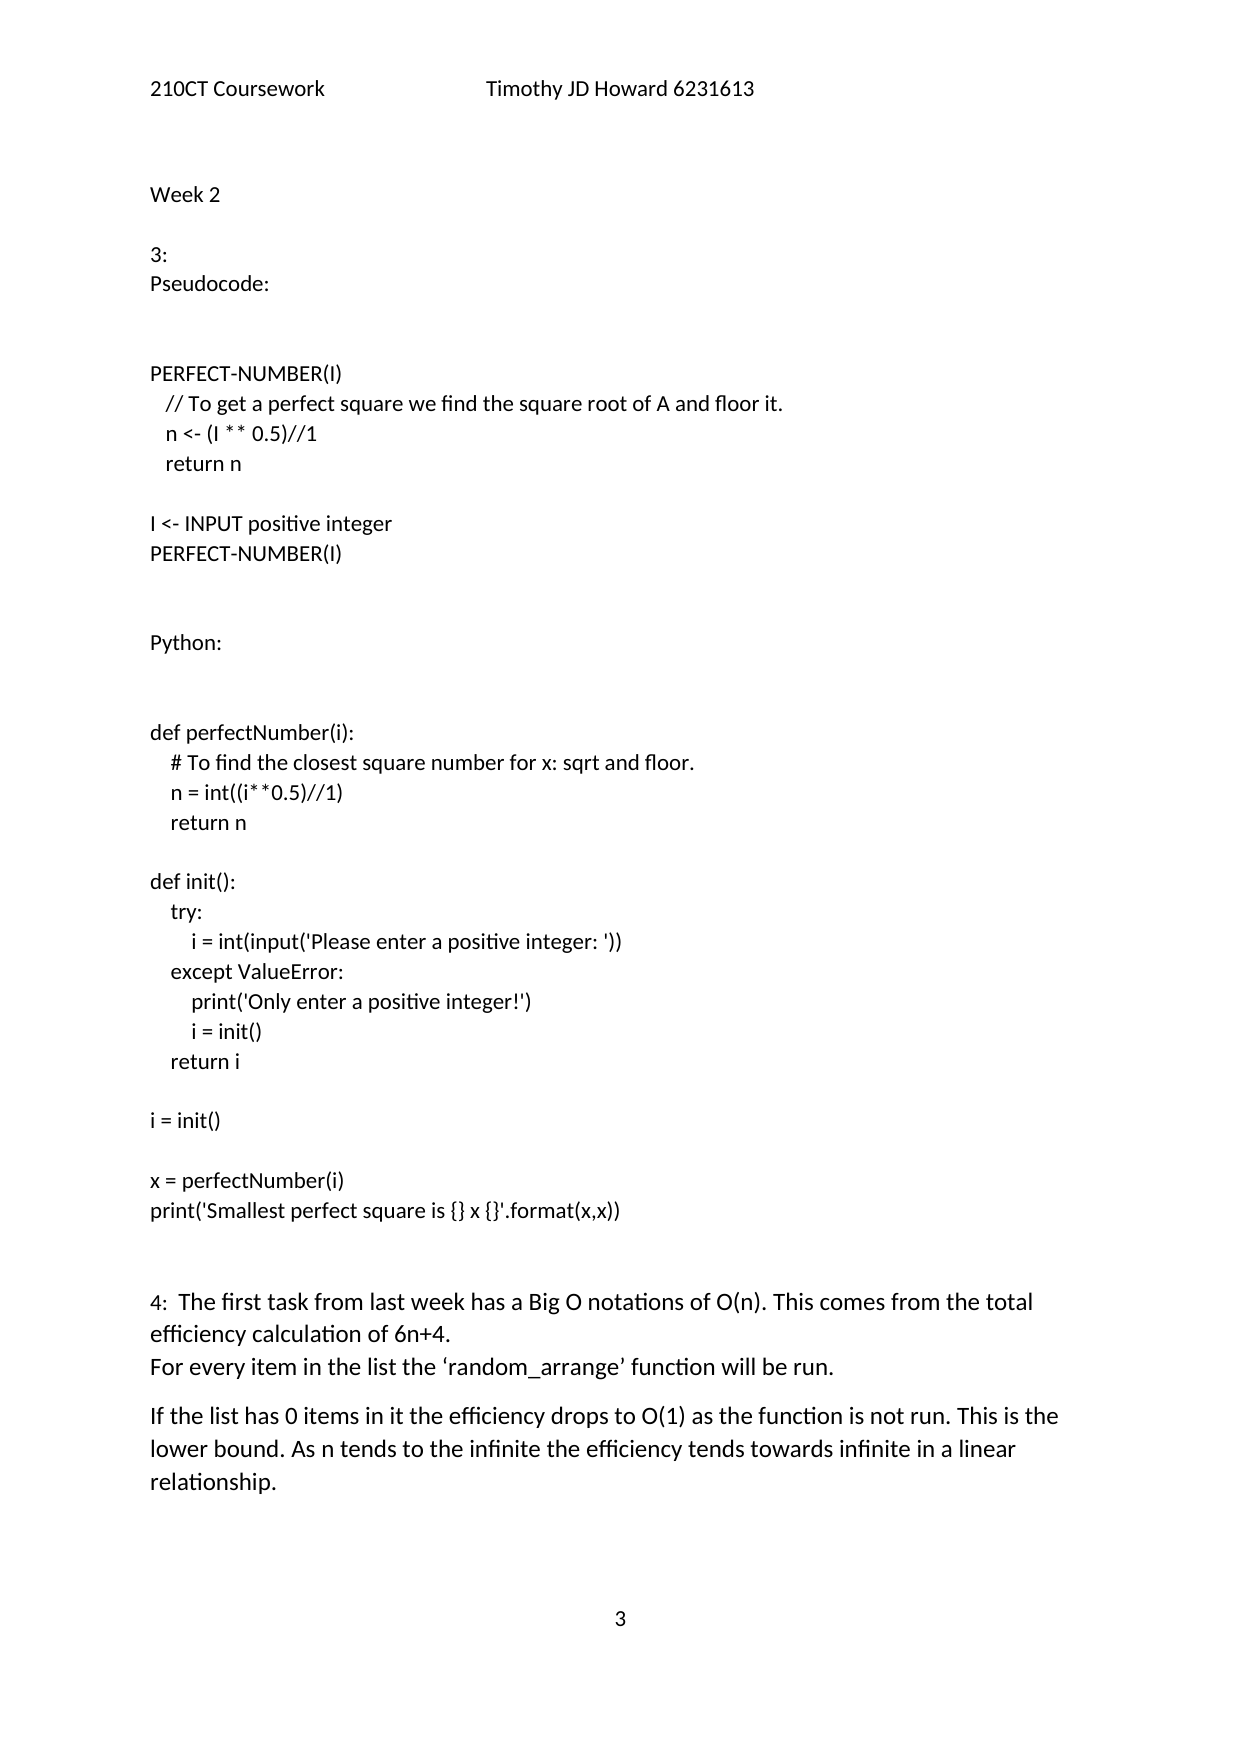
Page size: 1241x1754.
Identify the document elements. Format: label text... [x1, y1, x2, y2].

text PERFECT-NUMBER(I) [150, 539, 1090, 567]
text i = init() [150, 1107, 1090, 1135]
text try: [150, 897, 1090, 925]
text 3: [150, 240, 1090, 268]
text # To find the closest square number for x: sqrt and floor. [150, 748, 1090, 776]
text except ValueError: [150, 957, 1090, 985]
text print('Only enter a positive integer!') [150, 987, 1090, 1015]
text Week 2 [150, 180, 1090, 208]
text 4: The first task from last week has a Big O notations of O(n). This comes from the total efficiency calculation of 6n+4. [150, 1286, 1090, 1349]
text return i [150, 1047, 1090, 1075]
text def init(): [150, 867, 1090, 896]
text Python: [150, 628, 1090, 656]
text def perfectNumber(i): [150, 718, 1090, 746]
text I <- INPUT positive integer [150, 509, 1090, 537]
text Pseudocode: [150, 269, 1090, 298]
text n = int((i**0.5)//1) [150, 778, 1090, 806]
text If the list has 0 items in it the efficiency drops to O(1) as the function is not run. This is the lower bound. As n tends to the infinite the efficiency tends towards infinite in a linear relationship. [150, 1401, 1090, 1496]
text return n [150, 449, 1090, 477]
text return n [150, 808, 1090, 836]
text For every item in the list the ‘random_arrange’ function will be run. [150, 1351, 1090, 1382]
text i = init() [150, 1017, 1090, 1045]
text x = perfectNumber(i) [150, 1166, 1090, 1194]
text // To get a perfect square we find the square root of A and floor it. [150, 389, 1090, 417]
text PERFECT-NUMBER(I) [150, 359, 1090, 387]
text n <- (I ** 0.5)//1 [150, 419, 1090, 447]
text print('Smallest perfect square is {} x {}'.format(x,x)) [150, 1196, 1090, 1224]
text i = int(input('Please enter a positive integer: ')) [150, 927, 1090, 955]
